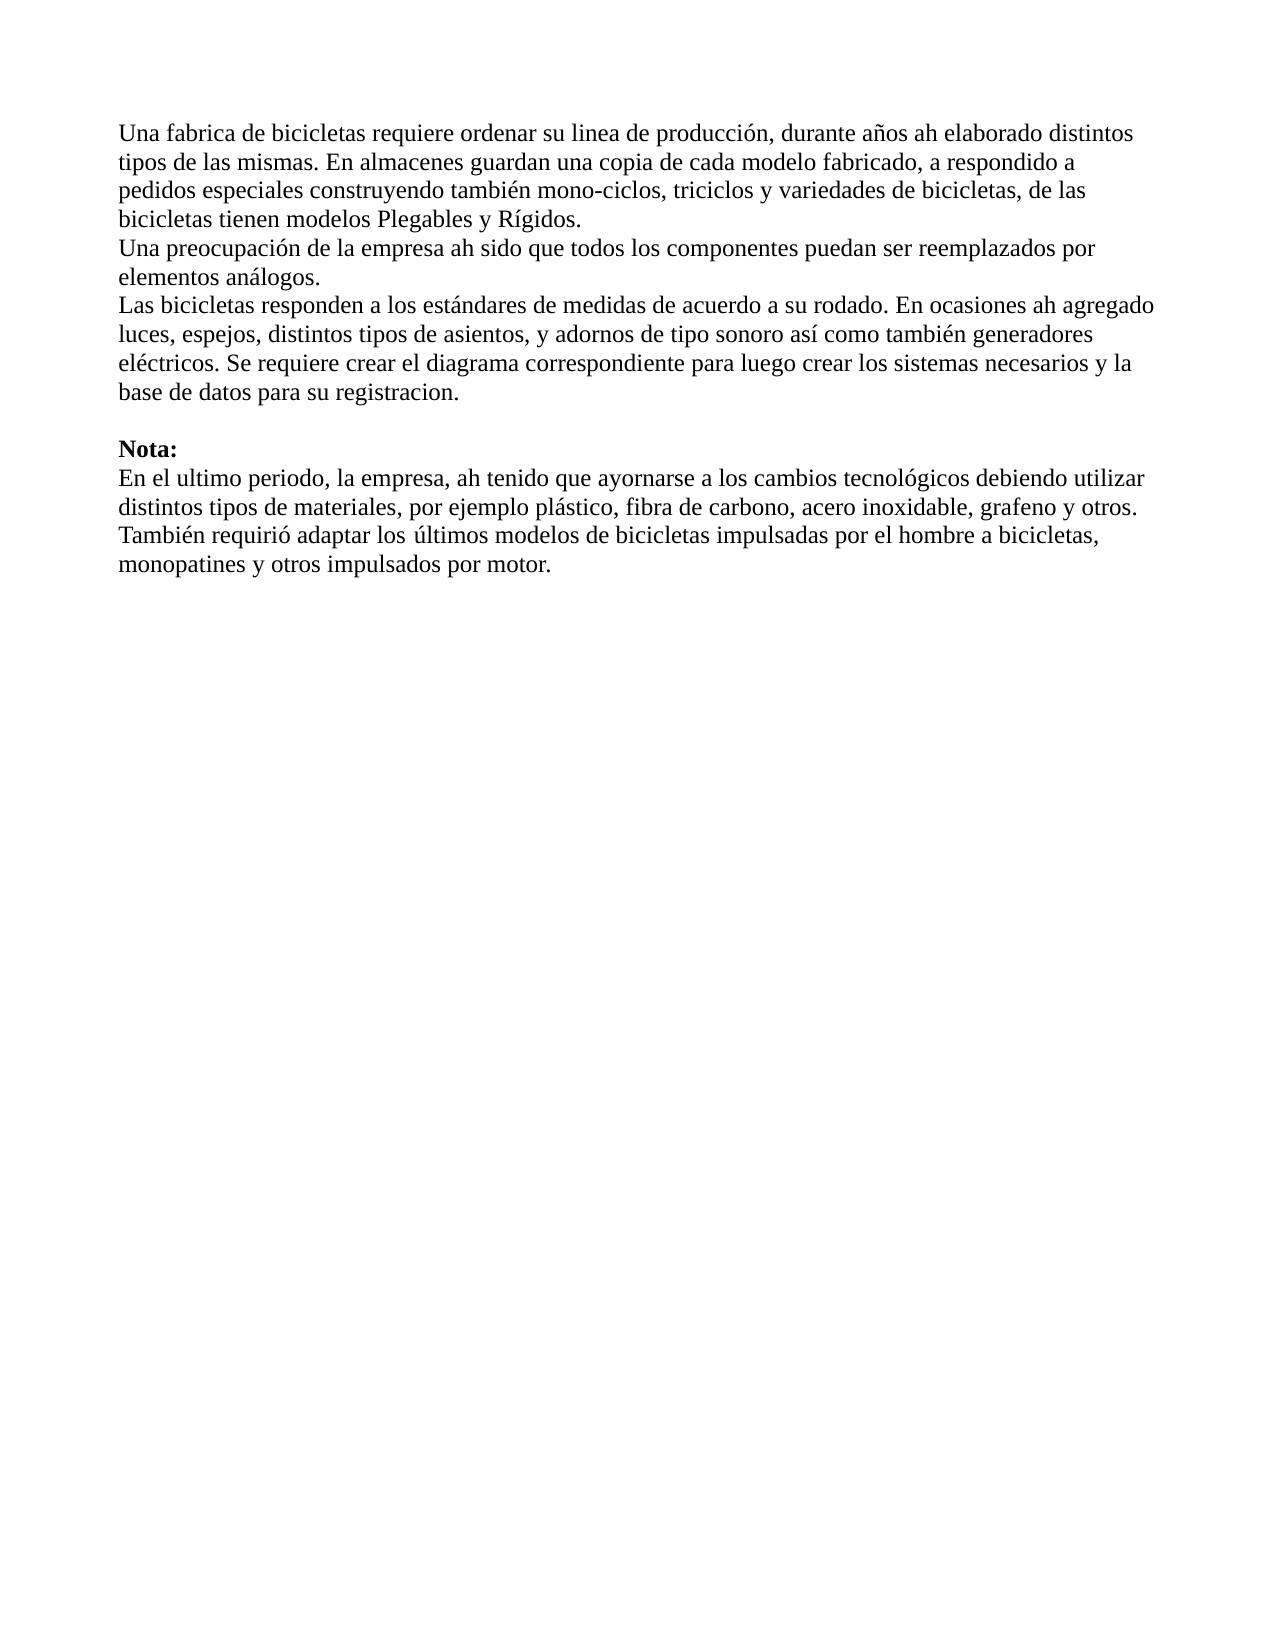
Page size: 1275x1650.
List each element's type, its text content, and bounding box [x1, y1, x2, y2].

text Nota: [118, 434, 1157, 463]
text En el ultimo periodo, la empresa, ah tenido que ayornarse a los cambios tecnológicos debiendo utilizar distintos tipos de materiales, por ejemplo plástico, fibra de carbono, acero inoxidable, grafeno y otros. [118, 463, 1157, 521]
text También requirió adaptar los últimos modelos de bicicletas impulsadas por el hombre a bicicletas, monopatines y otros impulsados por motor. [118, 521, 1157, 578]
text Una fabrica de bicicletas requiere ordenar su linea de producción, durante años ah elaborado distintos tipos de las mismas. En almacenes guardan una copia de cada modelo fabricado, a respondido a pedidos especiales construyendo también mono-ciclos, triciclos y variedades de bicicletas, de las bicicletas tienen modelos Plegables y Rígidos. Una preocupación de la empresa ah sido que todos los componentes puedan ser reemplazados por elementos análogos. Las bicicletas responden a los estándares de medidas de acuerdo a su rodado. En ocasiones ah agregado luces, espejos, distintos tipos de asientos, y adornos de tipo sonoro así como también generadores eléctricos. Se requiere crear el diagrama correspondiente para luego crear los sistemas necesarios y la base de datos para su registracion. [118, 118, 1157, 406]
